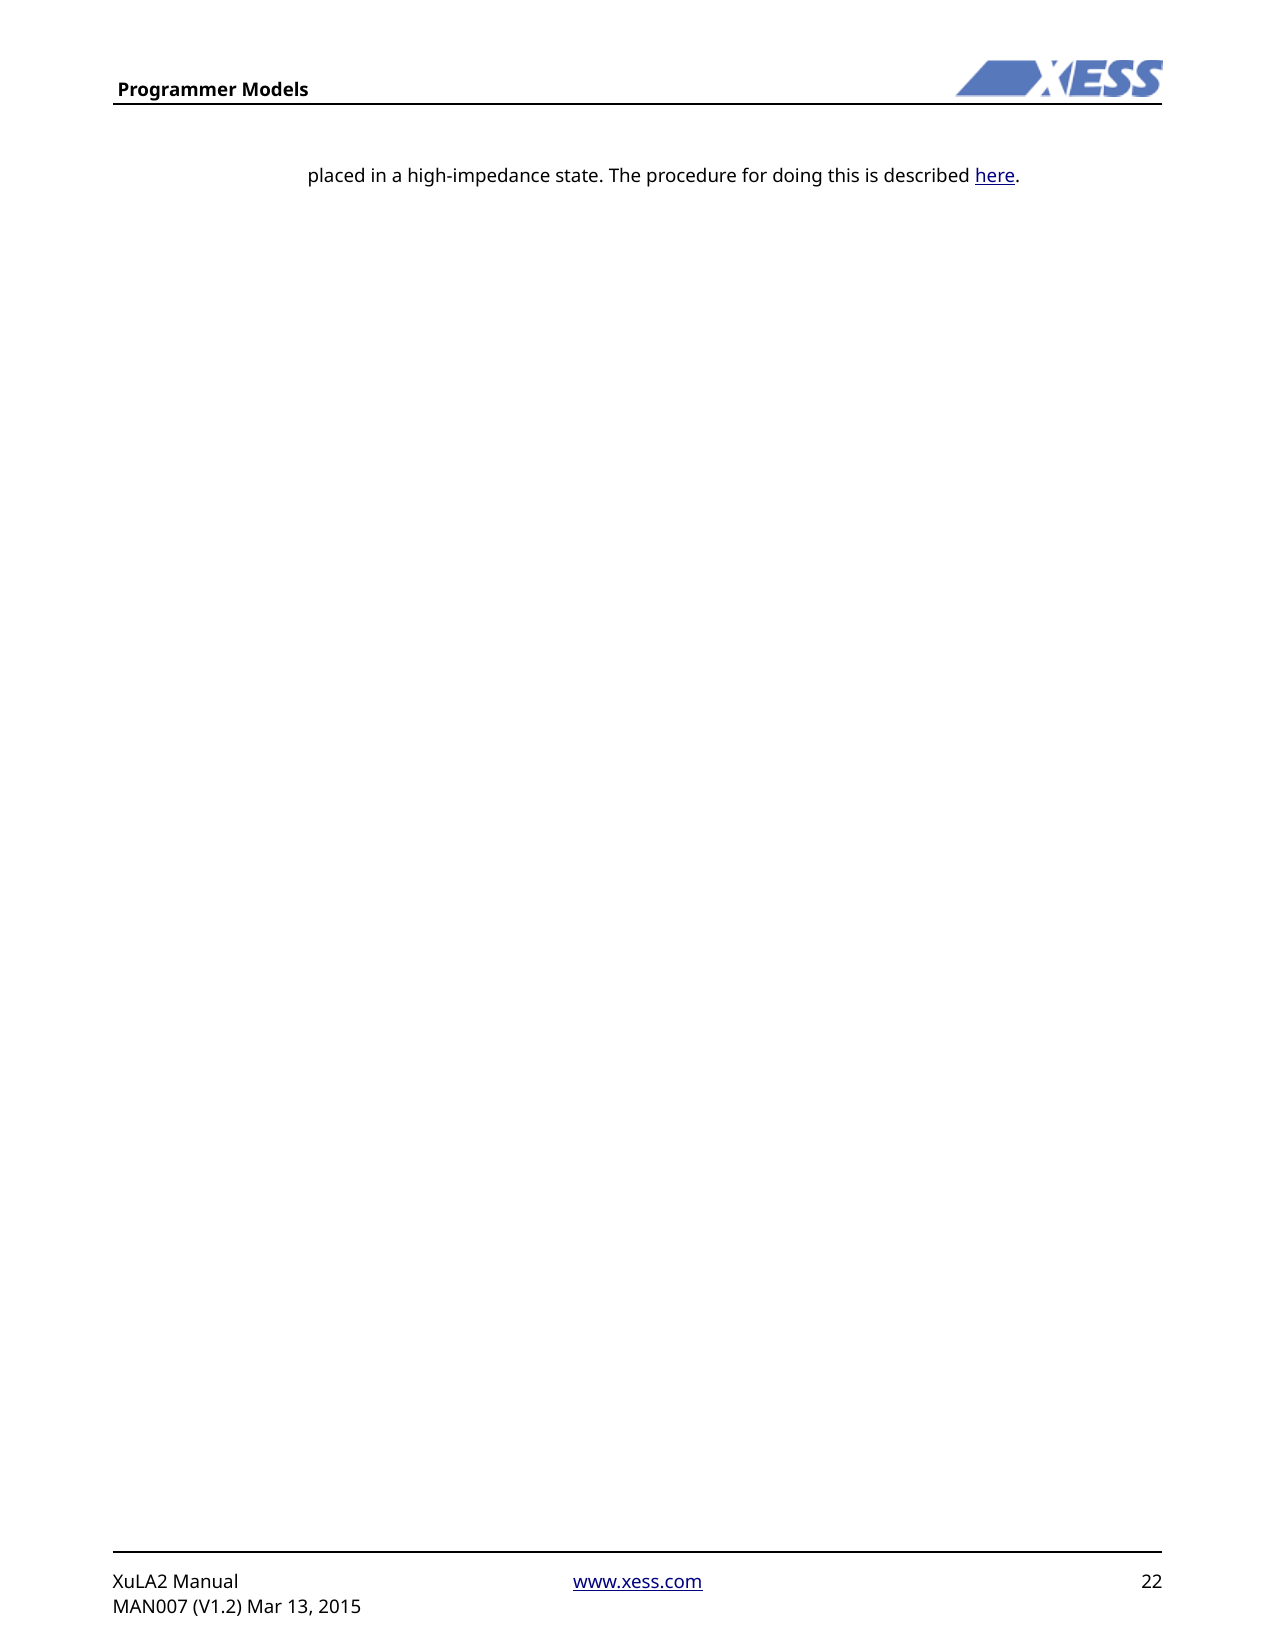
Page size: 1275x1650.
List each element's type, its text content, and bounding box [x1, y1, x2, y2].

text placed in a high-impedance state. The procedure for doing this is described here. [307, 162, 1162, 187]
table_cell [955, 60, 1163, 97]
